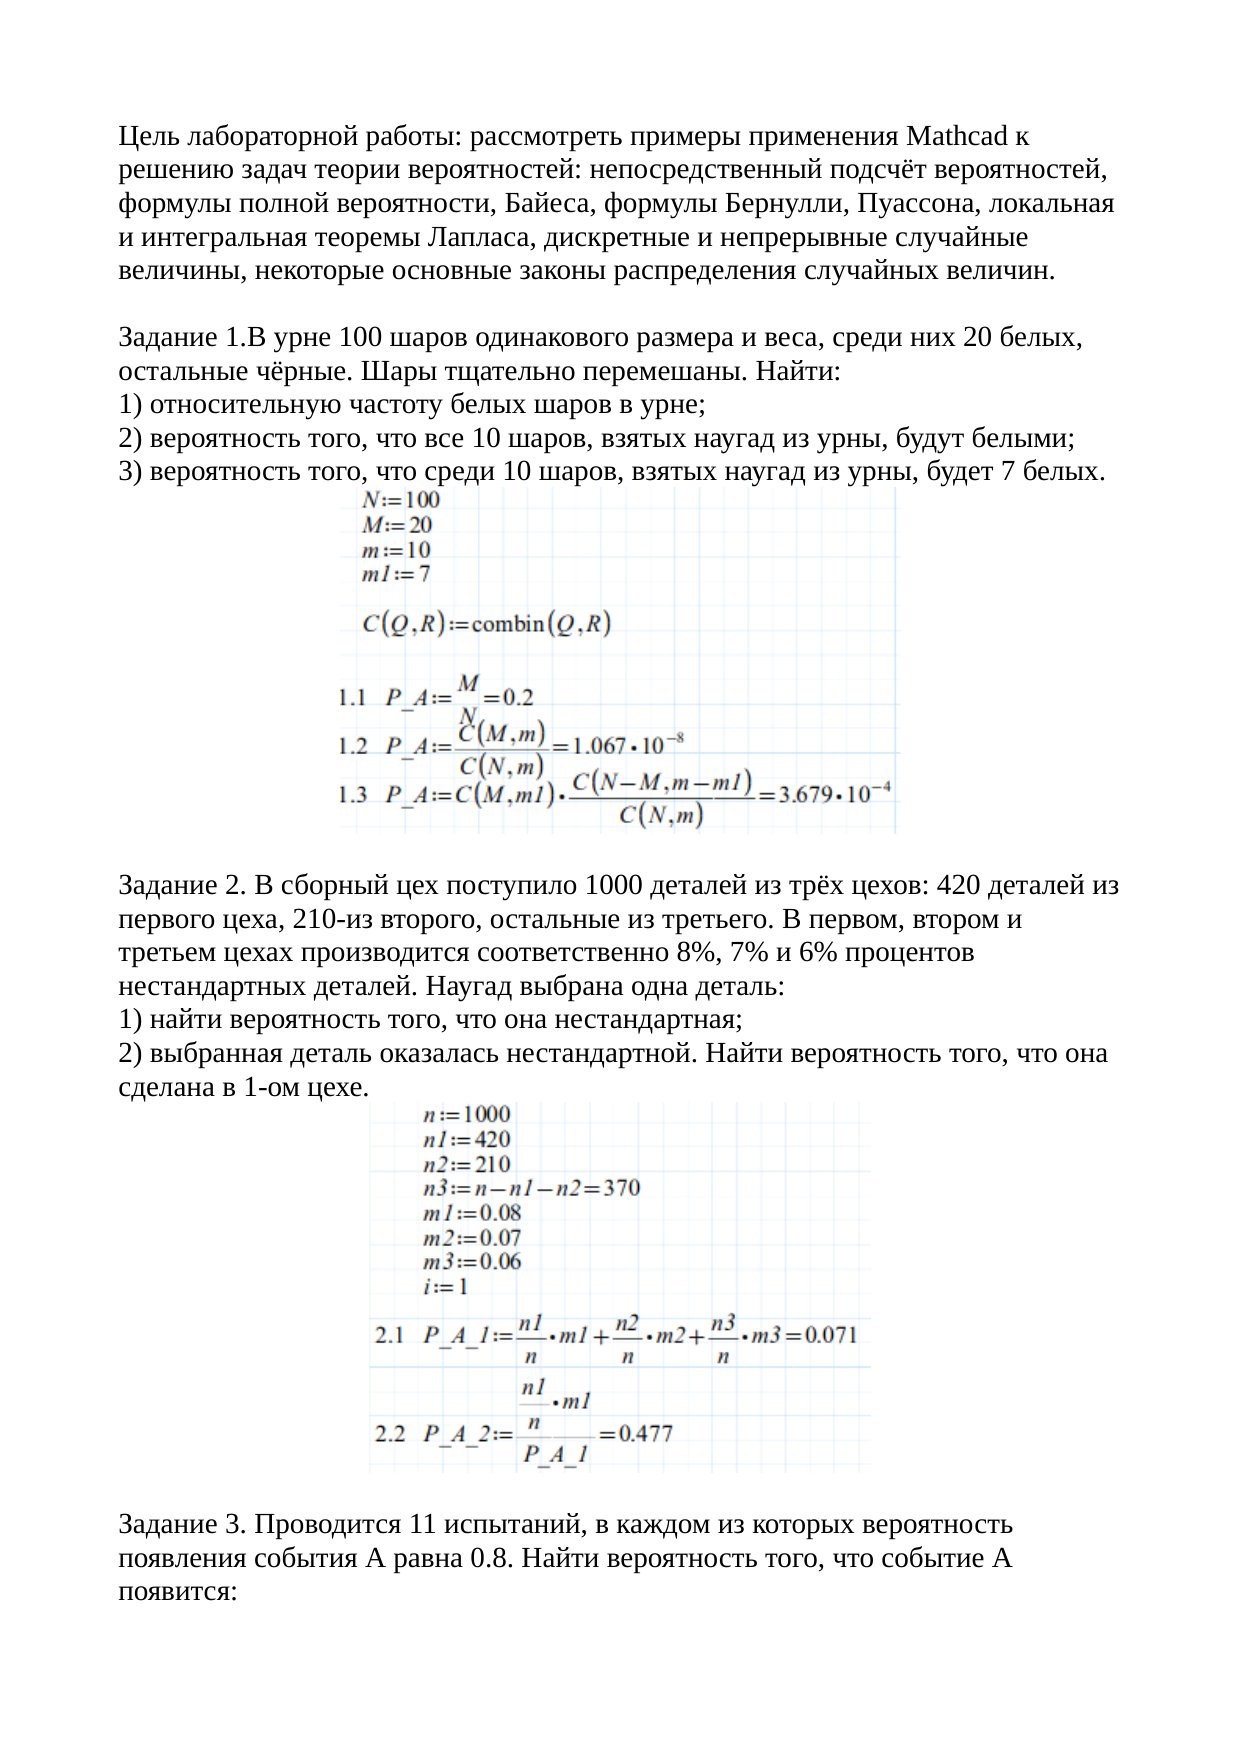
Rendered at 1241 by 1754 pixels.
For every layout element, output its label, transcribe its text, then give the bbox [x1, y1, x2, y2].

picture [369, 1102, 871, 1473]
text 1) найти вероятность того, что она нестандартная; [118, 1002, 1122, 1035]
text 2) вероятность того, что все 10 шаров, взятых наугад из урны, будут белыми; [118, 420, 1122, 453]
text Задание 2. В сборный цех поступило 1000 деталей из трёх цехов: 420 деталей из первого цеха, 210-из второго, остальные из третьего. В первом, втором и третьем цехах производится соответственно 8%, 7% и 6% процентов нестандартных деталей. Наугад выбрана одна деталь: [118, 867, 1122, 1002]
text Задание 1.В урне 100 шаров одинакового размера и веса, среди них 20 белых, остальные чёрные. Шары тщательно перемешаны. Найти: [118, 319, 1122, 386]
picture [339, 487, 901, 834]
text 3) вероятность того, что среди 10 шаров, взятых наугад из урны, будет 7 белых. [118, 453, 1122, 487]
text Задание 3. Проводится 11 испытаний, в каждом из которых вероятность появления события А равна 0.8. Найти вероятность того, что событие А появится: [118, 1506, 1122, 1607]
text Цель лабораторной работы: рассмотреть примеры применения Mathcad к решению задач теории вероятностей: непосредственный подсчёт вероятностей, формулы полной вероятности, Байеса, формулы Бернулли, Пуассона, локальная и интегральная теоремы Лапласа, дискретные и непрерывные случайные величины, некоторые основные законы распределения случайных величин. [118, 118, 1122, 286]
text 1) относительную частоту белых шаров в урне; [118, 386, 1122, 420]
text 2) выбранная деталь оказалась нестандартной. Найти вероятность того, что она сделана в 1-ом цехе. [118, 1035, 1122, 1102]
